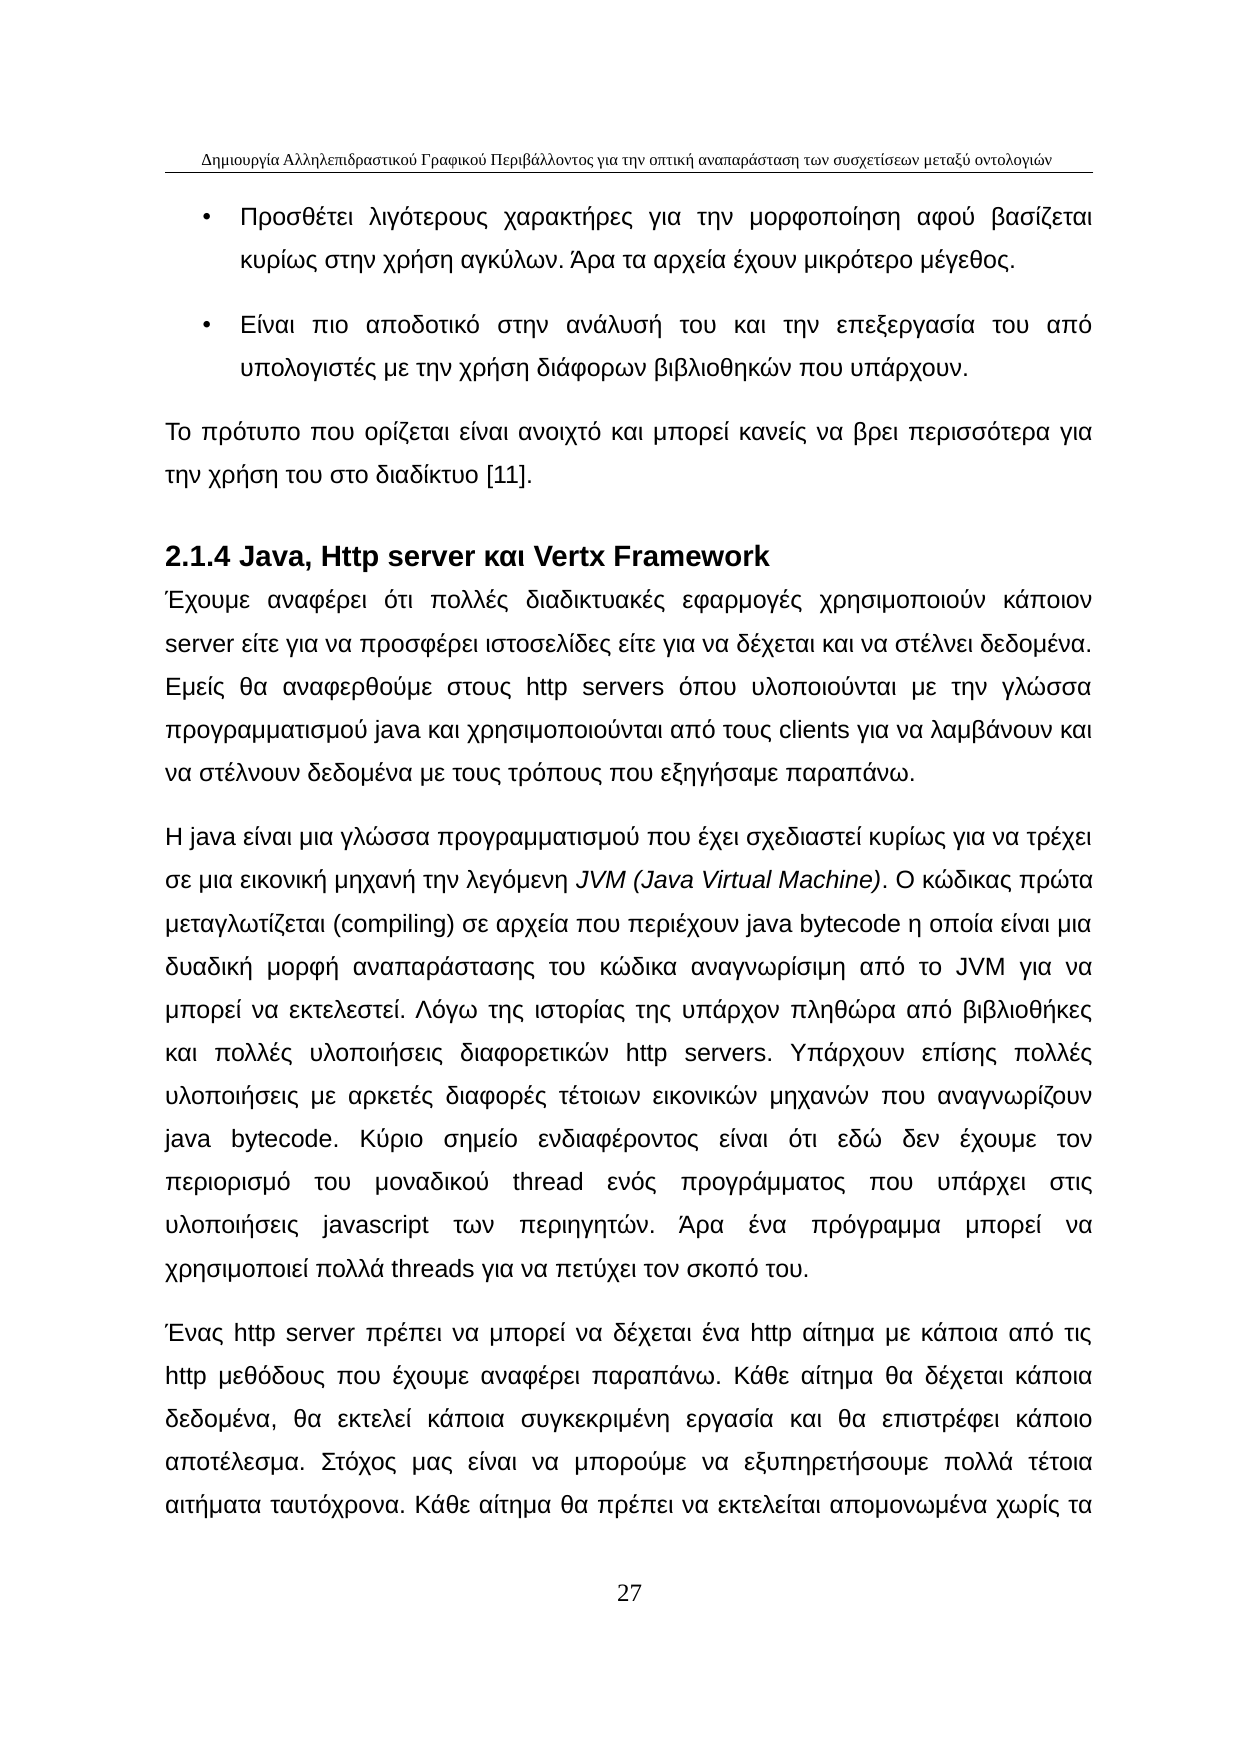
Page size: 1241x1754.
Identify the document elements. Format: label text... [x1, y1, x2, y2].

subtitle Java, Http server και Vertx Framework [165, 539, 1093, 573]
list Είναι πιο αποδοτικό στην ανάλυσή του και την επεξεργασία του από υπολογιστές με την χρήση διάφορων βιβλιοθηκών που υπάρχουν. [202, 310, 1093, 382]
text Το πρότυπο που ορίζεται είναι ανοιχτό και μπορεί κανείς να βρει περισσότερα για την χρήση του στο διαδίκτυο [11]. [165, 417, 1093, 489]
list Προσθέτει λιγότερους χαρακτήρες για την μορφοποίηση αφού βασίζεται κυρίως στην χρήση αγκύλων. Άρα τα αρχεία έχουν μικρότερο μέγεθος. [202, 202, 1093, 274]
text Η java είναι μια γλώσσα προγραμματισμού που έχει σχεδιαστεί κυρίως για να τρέχει σε μια εικονική μηχανή την λεγόμενη JVM (Java Virtual Machine). Ο κώδικας πρώτα μεταγλωτίζεται (compiling) σε αρχεία που περιέχουν java bytecode η οποία είναι μια δυαδική μορφή αναπαράστασης του κώδικα αναγνωρίσιμη από το JVM για να μπορεί να εκτελεστεί. Λόγω της ιστορίας της υπάρχον πληθώρα από βιβλιοθήκες και πολλές υλοποιήσεις διαφορετικών http servers. Υπάρχουν επίσης πολλές υλοποιήσεις με αρκετές διαφορές τέτοιων εικονικών μηχανών που αναγνωρίζουν java bytecode. Κύριο σημείο ενδιαφέροντος είναι ότι εδώ δεν έχουμε τον περιορισμό του μοναδικού thread ενός προγράμματος που υπάρχει στις υλοποιήσεις javascript των περιηγητών. Άρα ένα πρόγραμμα μπορεί να χρησιμοποιεί πολλά threads για να πετύχει τον σκοπό του. [165, 822, 1093, 1282]
text Έχουμε αναφέρει ότι πολλές διαδικτυακές εφαρμογές χρησιμοποιούν κάποιον server είτε για να προσφέρει ιστοσελίδες είτε για να δέχεται και να στέλνει δεδομένα. Εμείς θα αναφερθούμε στους http servers όπου υλοποιούνται με την γλώσσα προγραμματισμού java και χρησιμοποιούνται από τους clients για να λαμβάνουν και να στέλνουν δεδομένα με τους τρόπους που εξηγήσαμε παραπάνω. [165, 586, 1093, 787]
text Ένας http server πρέπει να μπορεί να δέχεται ένα http αίτημα με κάποια από τις http μεθόδους που έχουμε αναφέρει παραπάνω. Κάθε αίτημα θα δέχεται κάποια δεδομένα, θα εκτελεί κάποια συγκεκριμένη εργασία και θα επιστρέφει κάποιο αποτέλεσμα. Στόχος μας είναι να μπορούμε να εξυπηρετήσουμε πολλά τέτοια αιτήματα ταυτόχρονα. Κάθε αίτημα θα πρέπει να εκτελείται απομονωμένα χωρίς τα [165, 1318, 1093, 1519]
